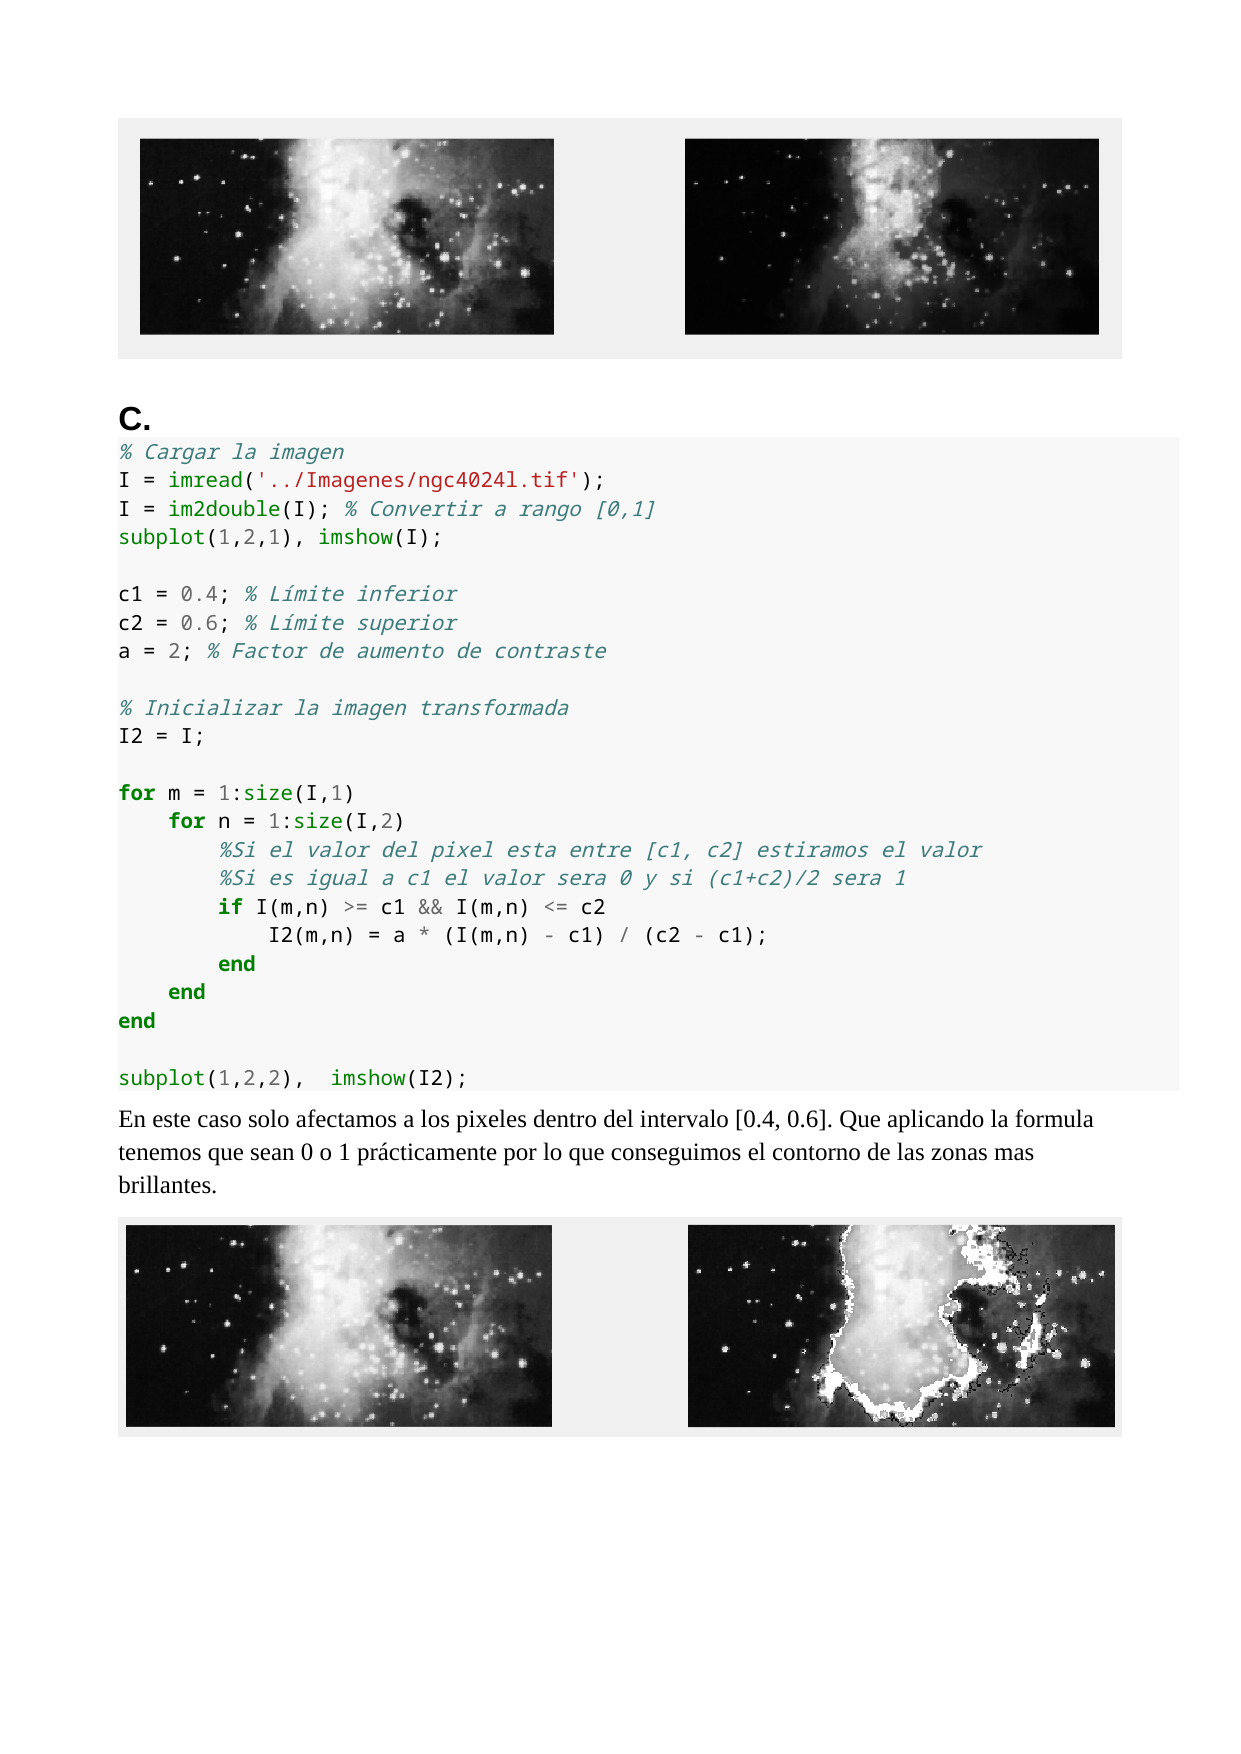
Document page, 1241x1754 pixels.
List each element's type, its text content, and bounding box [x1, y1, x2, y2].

subtitle C. [118, 398, 1122, 436]
text En este caso solo afectamos a los pixeles dentro del intervalo [0.4, 0.6]. Que aplicando la formula tenemos que sean 0 o 1 prácticamente por lo que conseguimos el contorno de las zonas mas brillantes. [118, 1104, 1122, 1198]
picture [118, 1217, 1123, 1437]
picture [118, 118, 1123, 359]
